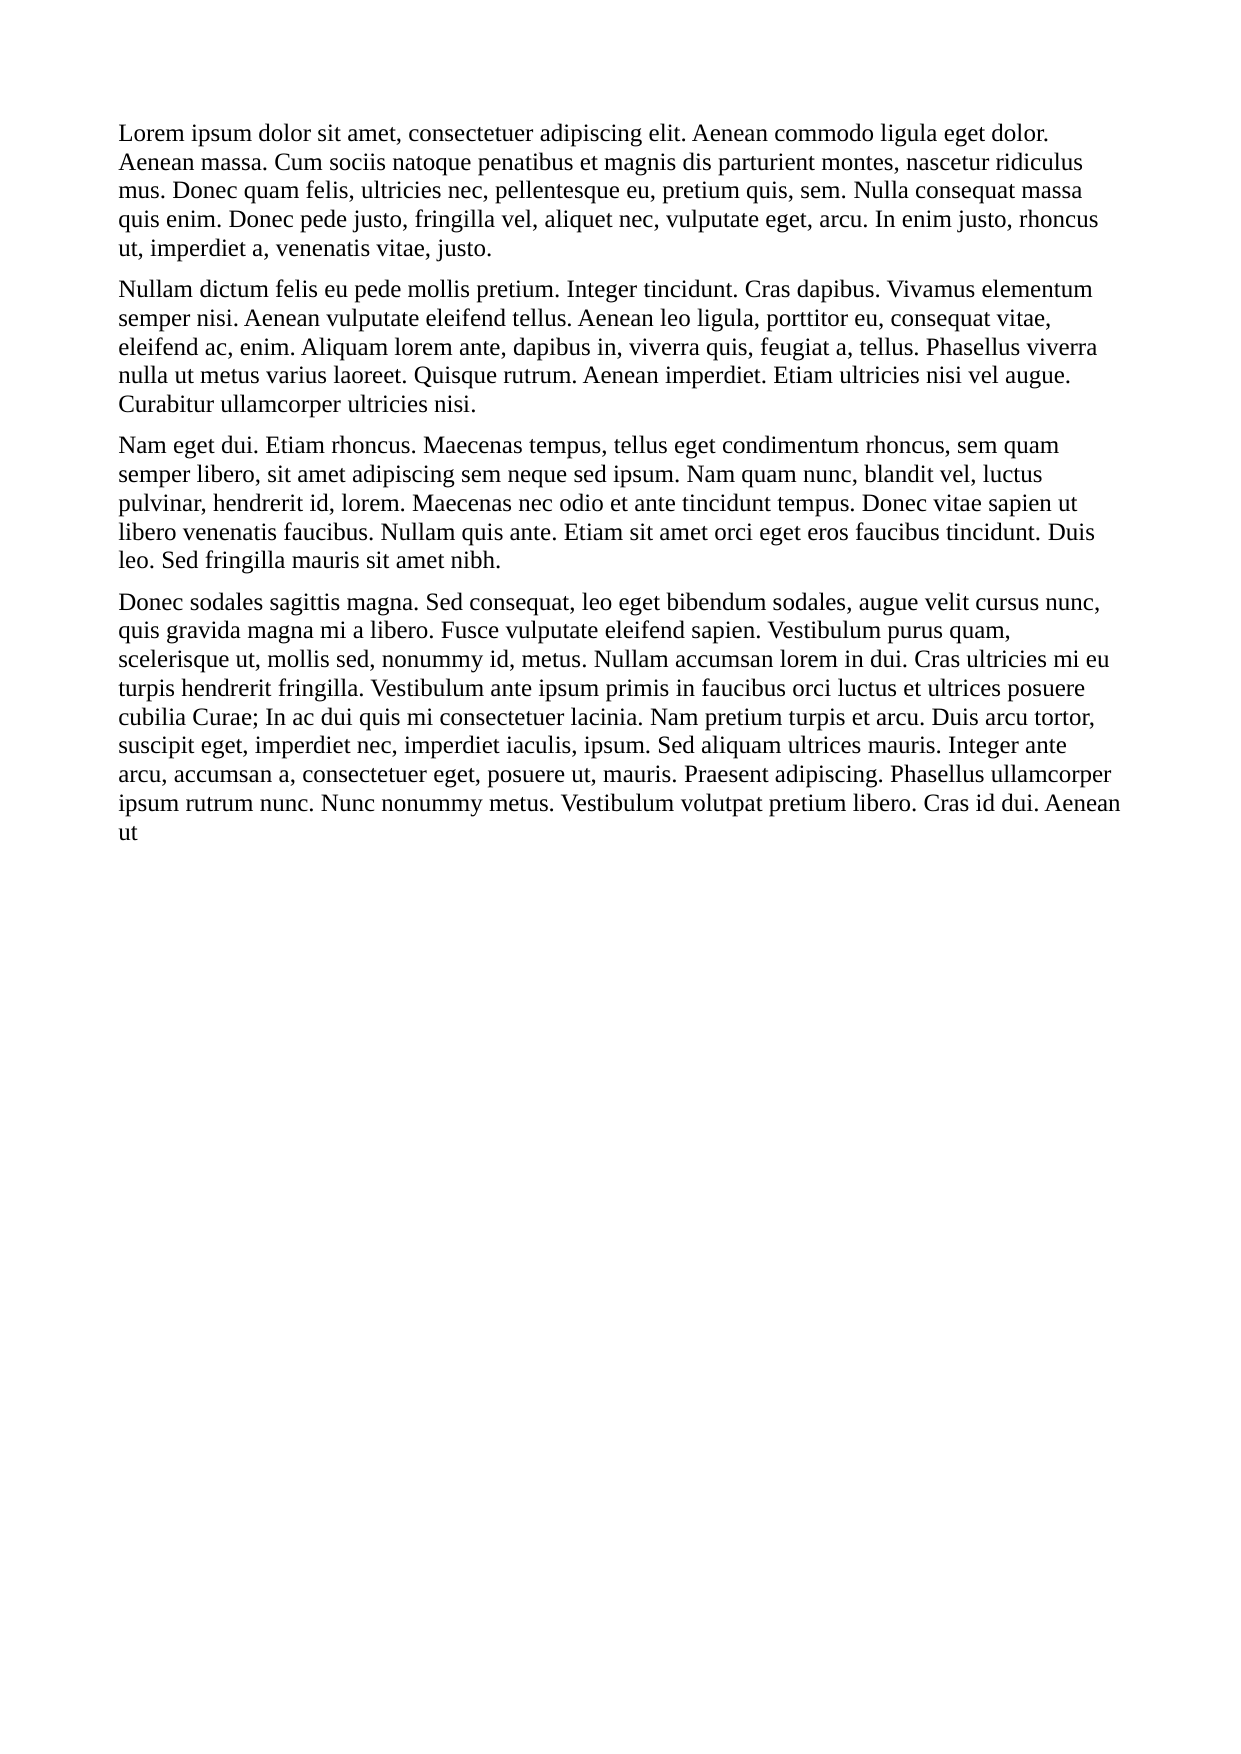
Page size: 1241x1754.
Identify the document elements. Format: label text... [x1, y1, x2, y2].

text Lorem ipsum dolor sit amet, consectetuer adipiscing elit. Aenean commodo ligula eget dolor. Aenean massa. Cum sociis natoque penatibus et magnis dis parturient montes, nascetur ridiculus mus. Donec quam felis, ultricies nec, pellentesque eu, pretium quis, sem. Nulla consequat massa quis enim. Donec pede justo, fringilla vel, aliquet nec, vulputate eget, arcu. In enim justo, rhoncus ut, imperdiet a, venenatis vitae, justo. [118, 118, 1122, 262]
text Donec sodales sagittis magna. Sed consequat, leo eget bibendum sodales, augue velit cursus nunc, quis gravida magna mi a libero. Fusce vulputate eleifend sapien. Vestibulum purus quam, scelerisque ut, mollis sed, nonummy id, metus. Nullam accumsan lorem in dui. Cras ultricies mi eu turpis hendrerit fringilla. Vestibulum ante ipsum primis in faucibus orci luctus et ultrices posuere cubilia Curae; In ac dui quis mi consectetuer lacinia. Nam pretium turpis et arcu. Duis arcu tortor, suscipit eget, imperdiet nec, imperdiet iaculis, ipsum. Sed aliquam ultrices mauris. Integer ante arcu, accumsan a, consectetuer eget, posuere ut, mauris. Praesent adipiscing. Phasellus ullamcorper ipsum rutrum nunc. Nunc nonummy metus. Vestibulum volutpat pretium libero. Cras id dui. Aenean ut [118, 587, 1122, 846]
text Nullam dictum felis eu pede mollis pretium. Integer tincidunt. Cras dapibus. Vivamus elementum semper nisi. Aenean vulputate eleifend tellus. Aenean leo ligula, porttitor eu, consequat vitae, eleifend ac, enim. Aliquam lorem ante, dapibus in, viverra quis, feugiat a, tellus. Phasellus viverra nulla ut metus varius laoreet. Quisque rutrum. Aenean imperdiet. Etiam ultricies nisi vel augue. Curabitur ullamcorper ultricies nisi. [118, 274, 1122, 418]
text Nam eget dui. Etiam rhoncus. Maecenas tempus, tellus eget condimentum rhoncus, sem quam semper libero, sit amet adipiscing sem neque sed ipsum. Nam quam nunc, blandit vel, luctus pulvinar, hendrerit id, lorem. Maecenas nec odio et ante tincidunt tempus. Donec vitae sapien ut libero venenatis faucibus. Nullam quis ante. Etiam sit amet orci eget eros faucibus tincidunt. Duis leo. Sed fringilla mauris sit amet nibh. [118, 431, 1122, 574]
